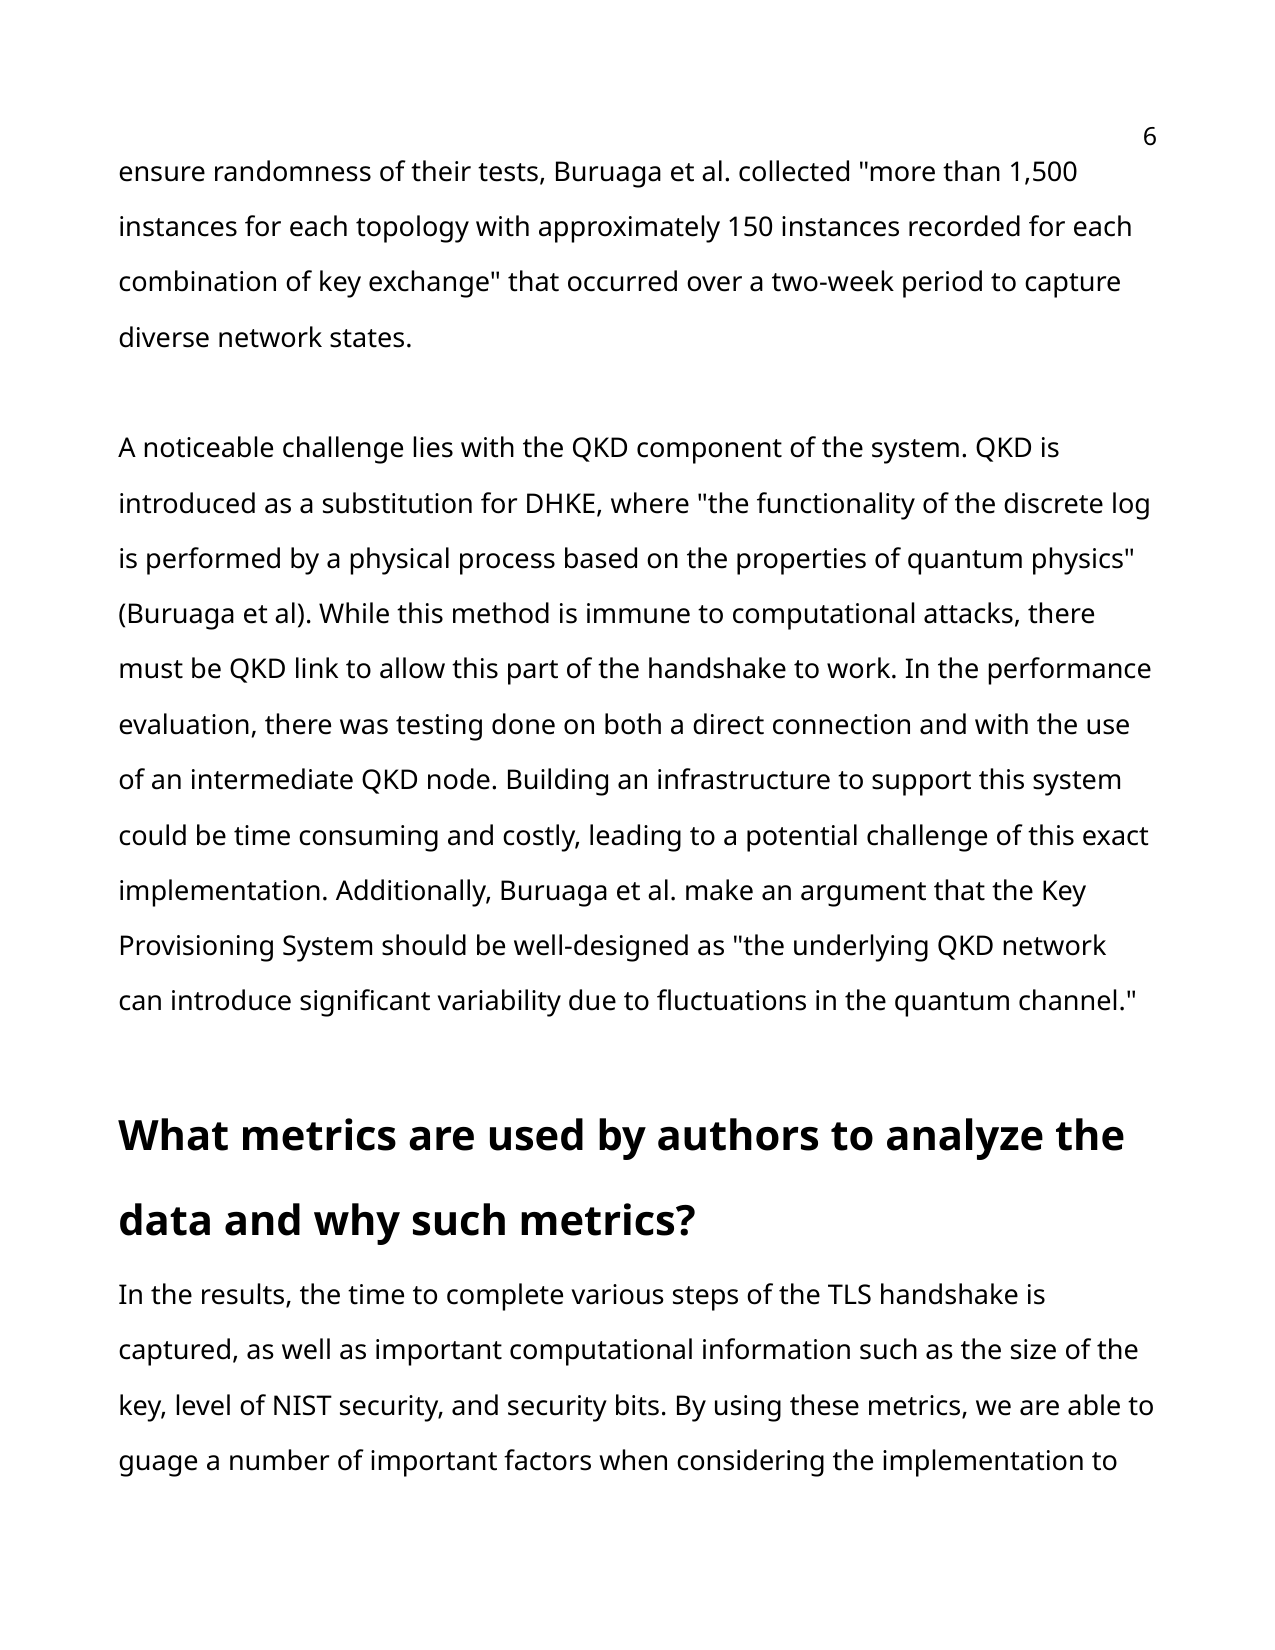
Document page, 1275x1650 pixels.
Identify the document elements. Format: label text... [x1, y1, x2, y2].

text What metrics are used by authors to analyze the data and why such metrics? [118, 1105, 1157, 1247]
text ensure randomness of their tests, Buruaga et al. collected "more than 1,500 instances for each topology with approximately 150 instances recorded for each combination of key exchange" that occurred over a two-week period to capture diverse network states. A noticeable challenge lies with the QKD component of the system. QKD is introduced as a substitution for DHKE, where "the functionality of the discrete log is performed by a physical process based on the properties of quantum physics" (Buruaga et al). While this method is immune to computational attacks, there must be QKD link to allow this part of the handshake to work. In the performance evaluation, there was testing done on both a direct connection and with the use of an intermediate QKD node. Building an infrastructure to support this system could be time consuming and costly, leading to a potential challenge of this exact implementation. Additionally, Buruaga et al. make an argument that the Key Provisioning System should be well-designed as "the underlying QKD network can introduce significant variability due to fluctuations in the quantum channel." [118, 152, 1157, 1019]
text In the results, the time to complete various steps of the TLS handshake is captured, as well as important computational information such as the size of the key, level of NIST security, and security bits. By using these metrics, we are able to guage a number of important factors when considering the implementation to [118, 1276, 1157, 1478]
